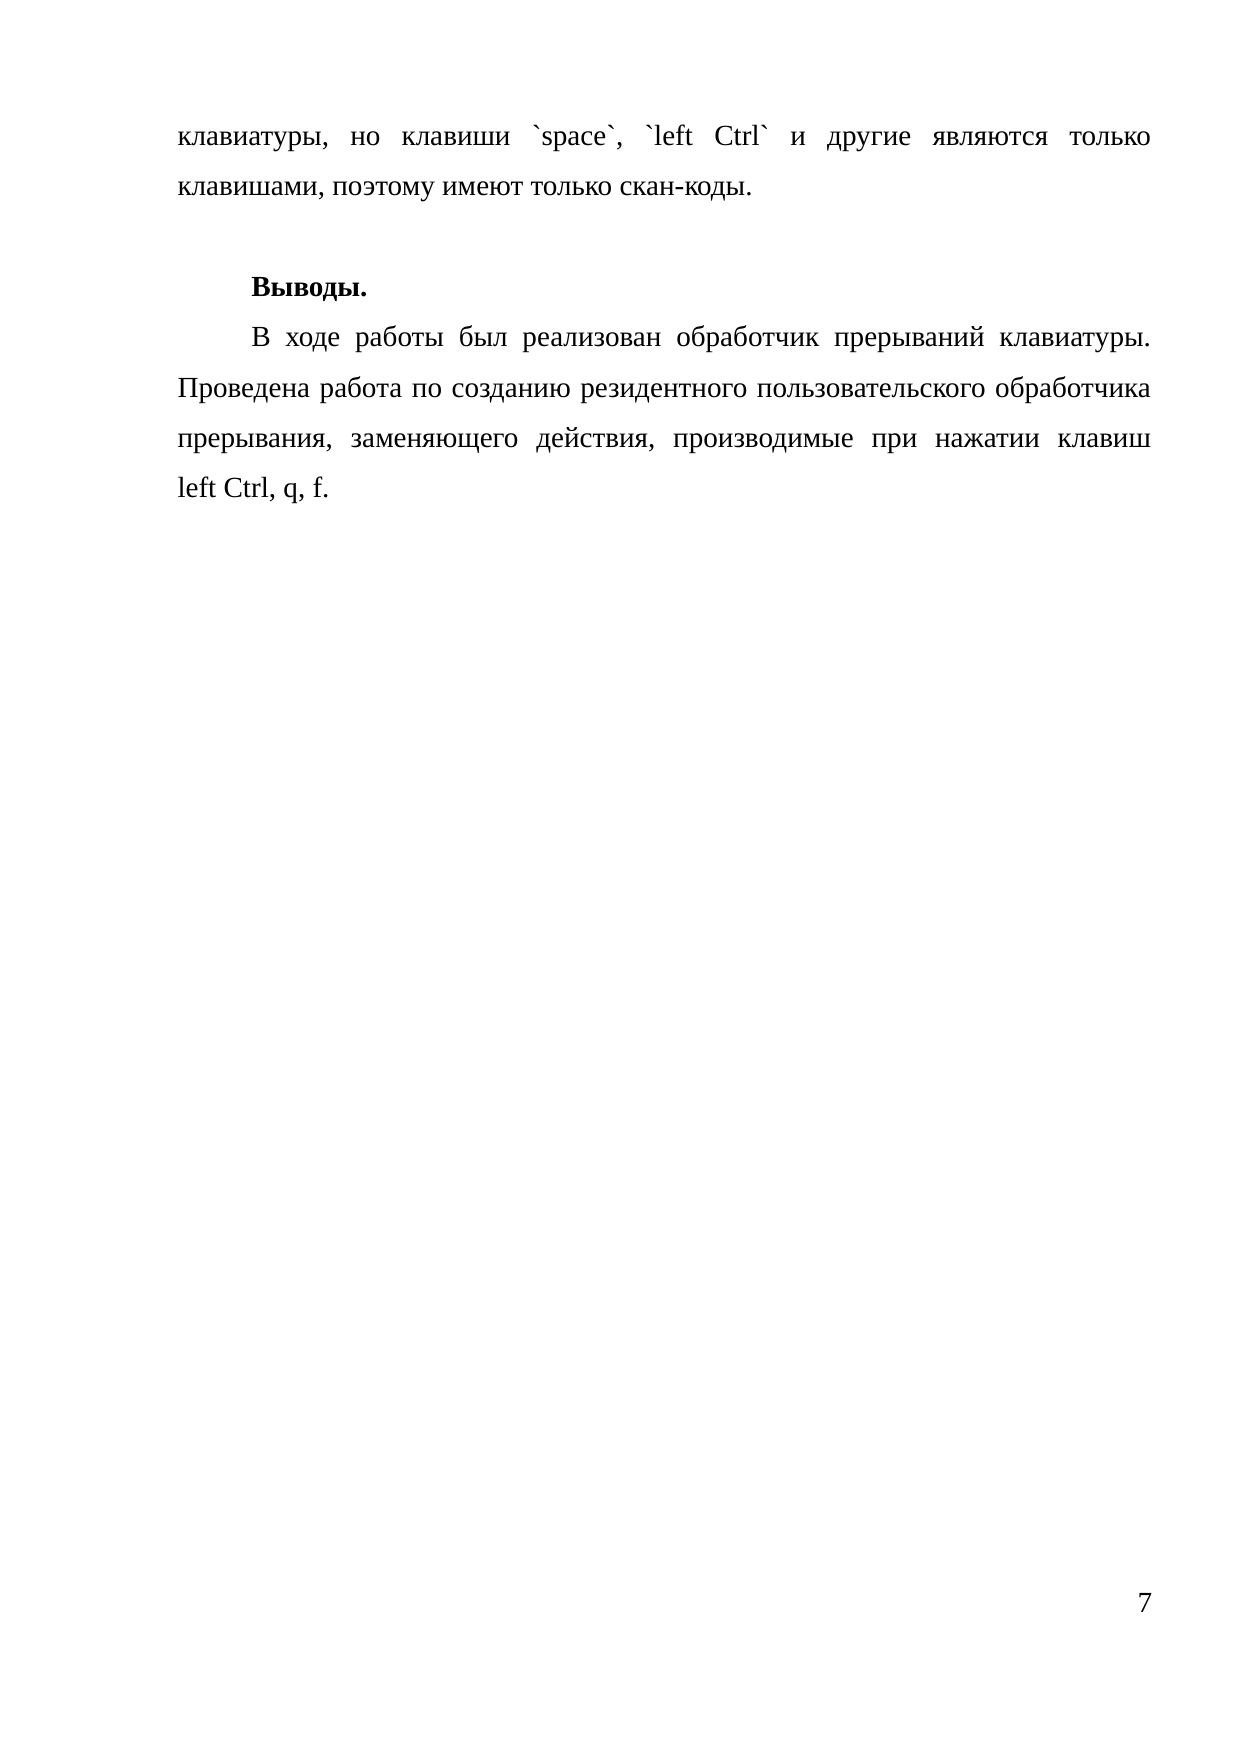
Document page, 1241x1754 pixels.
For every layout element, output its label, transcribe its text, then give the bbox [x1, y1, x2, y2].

subtitle Выводы. [177, 269, 1152, 303]
text клавиатуры, но клавиши `space`, `left Ctrl` и другие являются только клавишами, поэтому имеют только скан-коды. [177, 118, 1152, 202]
text В ходе работы был реализован обработчик прерываний клавиатуры. Проведена работа по созданию резидентного пользовательского обработчика прерывания, заменяющего действия, производимые при нажатии клавиш left Ctrl, q, f. [177, 319, 1152, 504]
